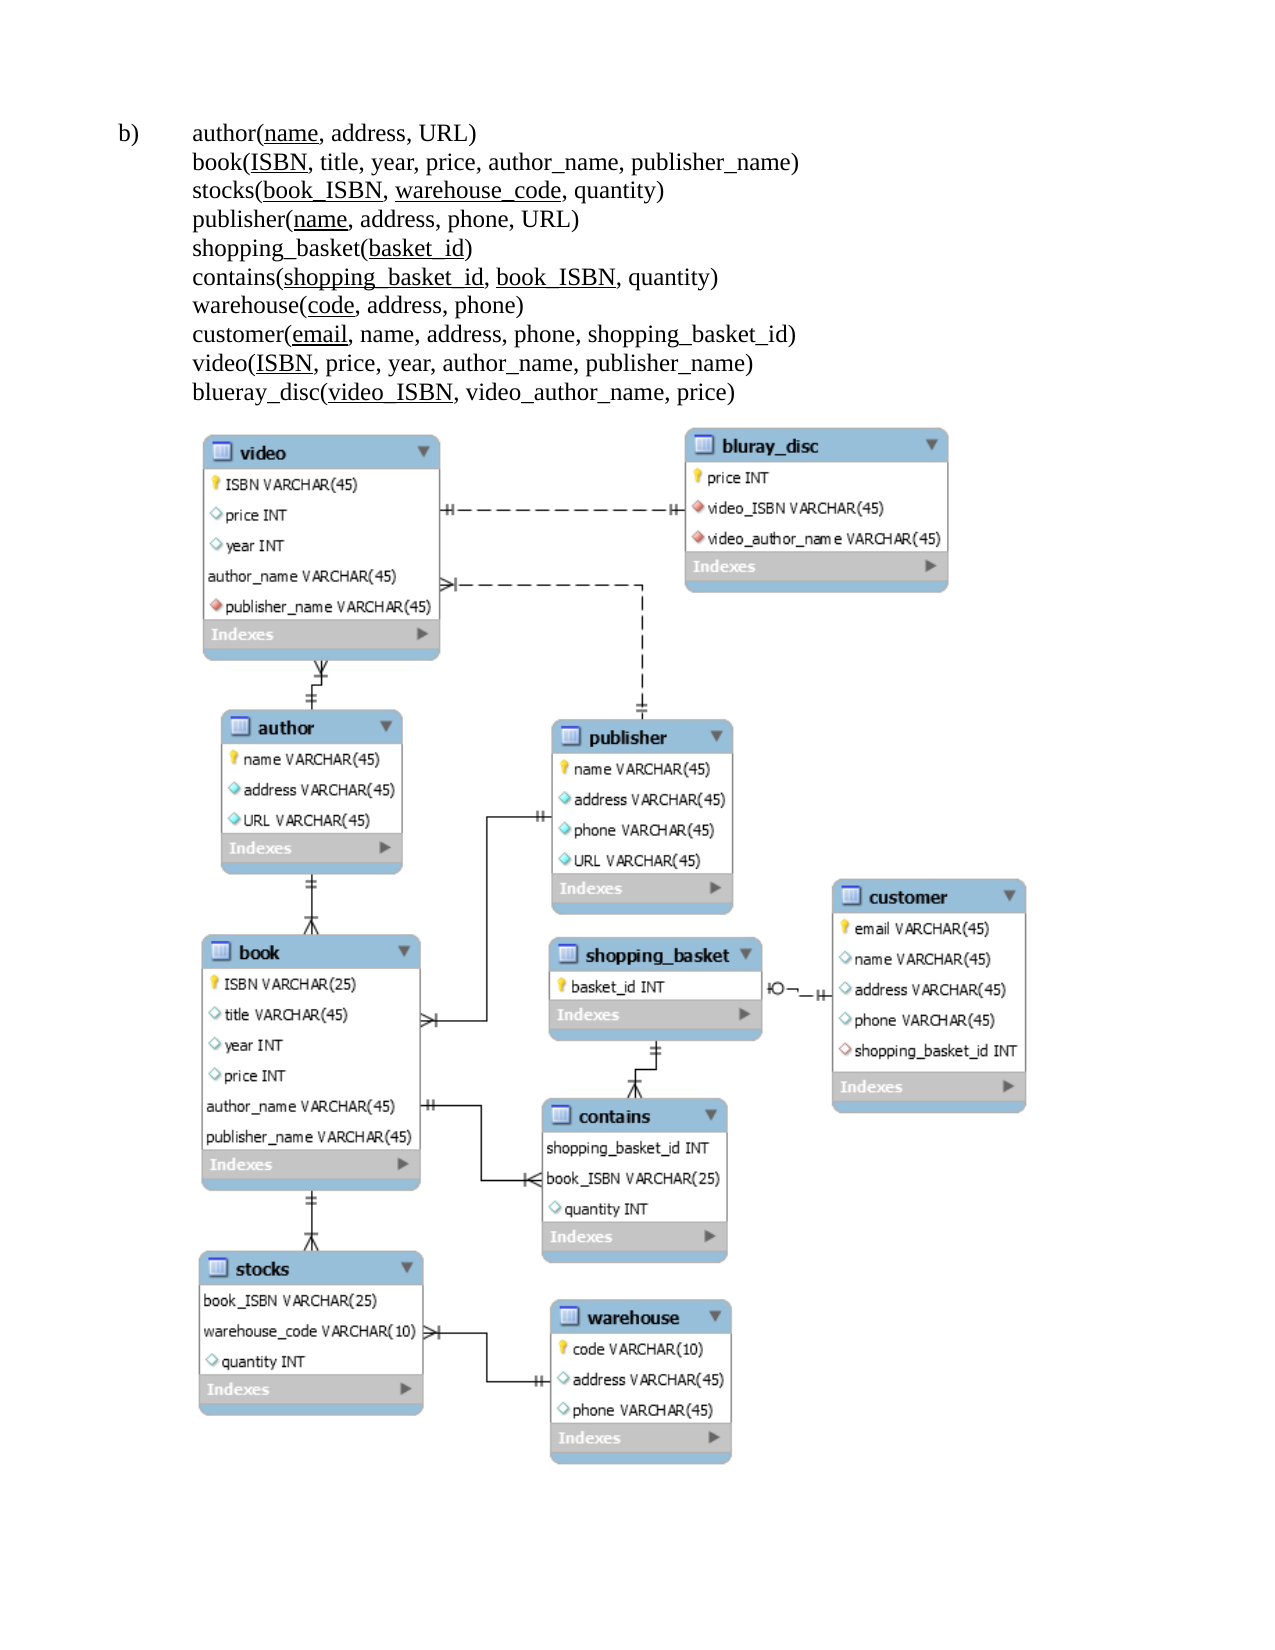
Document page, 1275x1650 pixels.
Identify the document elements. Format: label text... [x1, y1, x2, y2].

text warehouse(code, address, phone) [118, 291, 1157, 319]
text customer(email, name, address, phone, shopping_basket_id) [118, 319, 1157, 348]
text blueray_disc(video_ISBN, video_author_name, price) [118, 377, 1157, 406]
text video(ISBN, price, year, author_name, publisher_name) [118, 348, 1157, 377]
picture [185, 414, 1039, 1477]
text stocks(book_ISBN, warehouse_code, quantity) [118, 176, 1157, 204]
text publisher(name, address, phone, URL) [118, 204, 1157, 233]
text shopping_basket(basket_id) [118, 233, 1157, 262]
text book(ISBN, title, year, price, author_name, publisher_name) [118, 147, 1157, 176]
text b) author(name, address, URL) [118, 118, 1157, 147]
text contains(shopping_basket_id, book_ISBN, quantity) [118, 262, 1157, 291]
